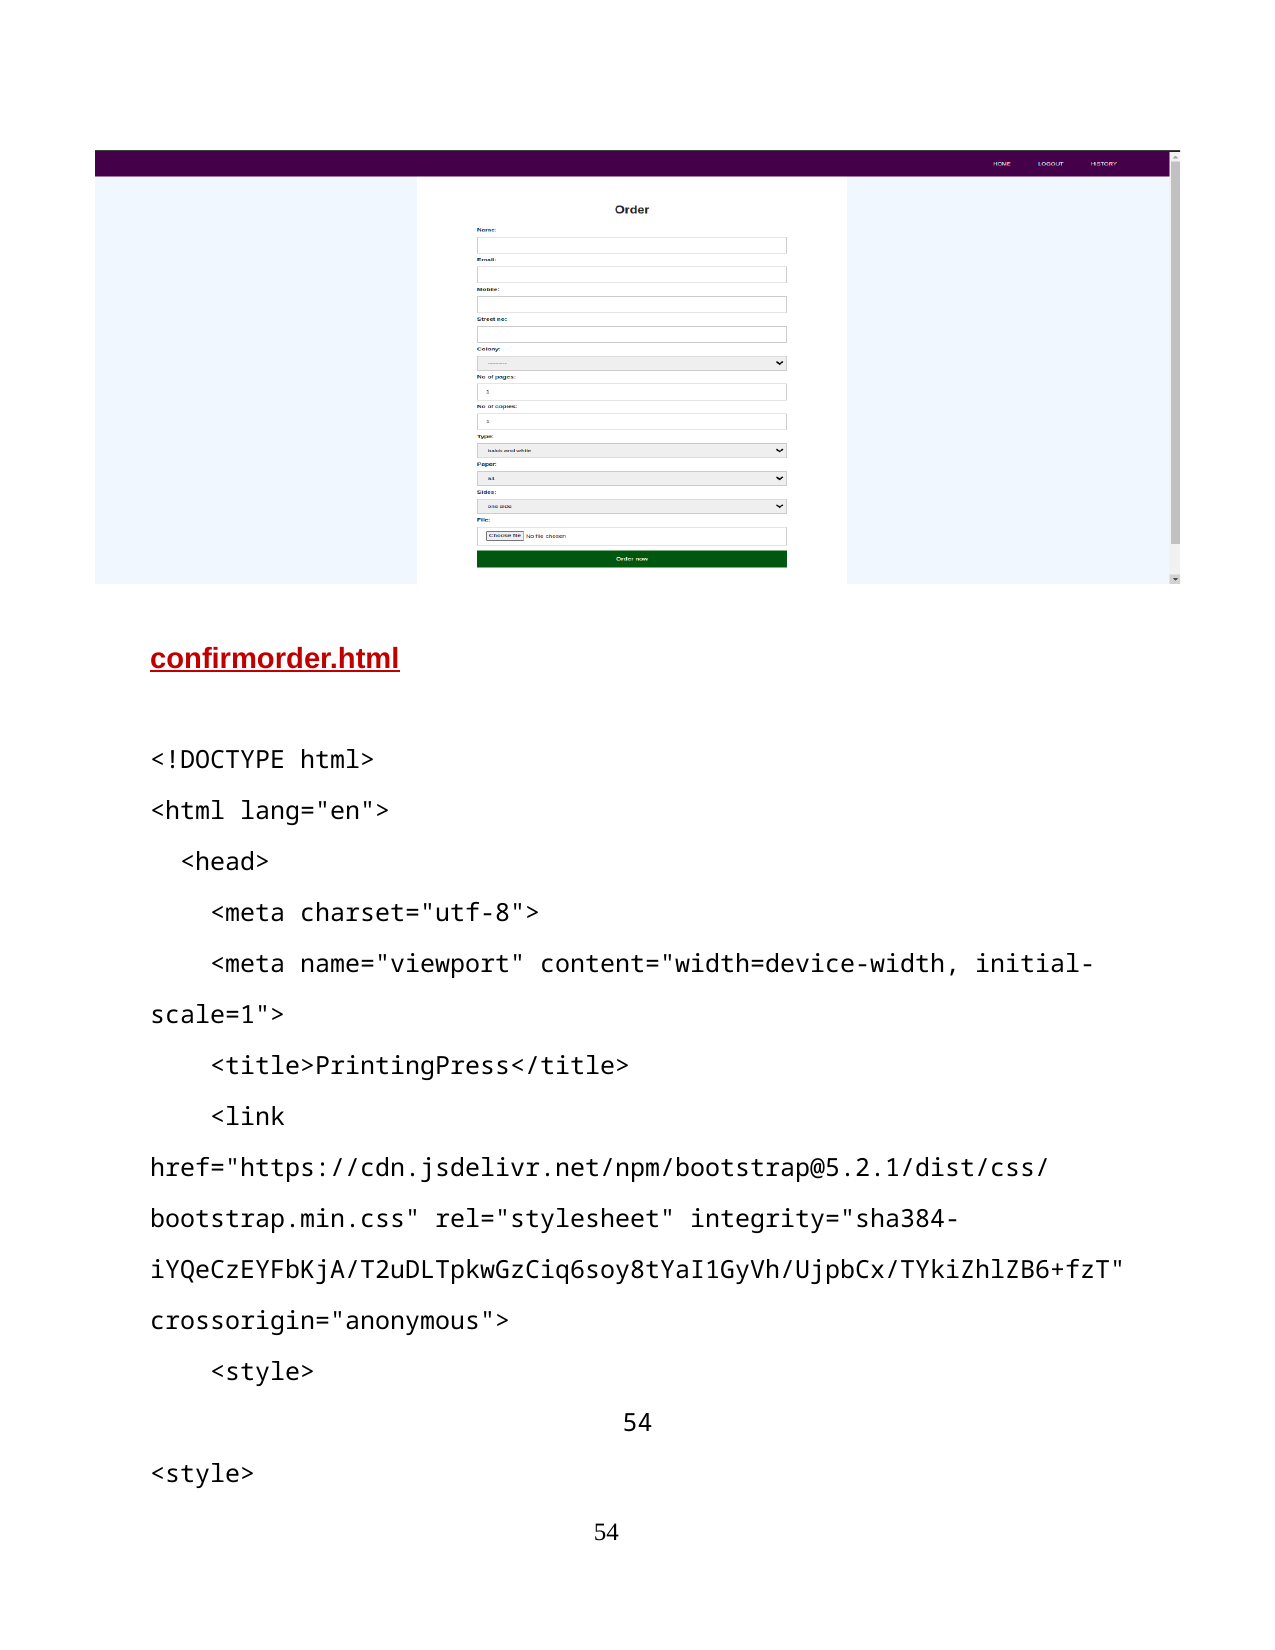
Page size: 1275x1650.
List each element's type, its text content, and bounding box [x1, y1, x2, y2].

text 44 [150, 1405, 1125, 1439]
text <style> [150, 1456, 1125, 1490]
text <style> [150, 1354, 1125, 1388]
text <head> [150, 844, 1125, 878]
text <html lang="en"> [150, 793, 1125, 827]
text <link [150, 1099, 1125, 1133]
text <meta name="viewport" content="width=device-width, initial-scale=1"> [150, 946, 1125, 1031]
text confirmorder.html [150, 641, 1125, 674]
text <!DOCTYPE html> [150, 742, 1125, 776]
text href="https://cdn.jsdelivr.net/npm/bootstrap@5.2.1/dist/css/bootstrap.min.css" rel="stylesheet" integrity="sha384-iYQeCzEYFbKjA/T2uDLTpkwGzCiq6soy8tYaI1GyVh/UjpbCx/TYkiZhlZB6+fzT" crossorigin="anonymous"> [150, 1150, 1125, 1337]
text <title>PrintingPress</title> [150, 1048, 1125, 1082]
text <meta charset="utf-8"> [150, 895, 1125, 929]
